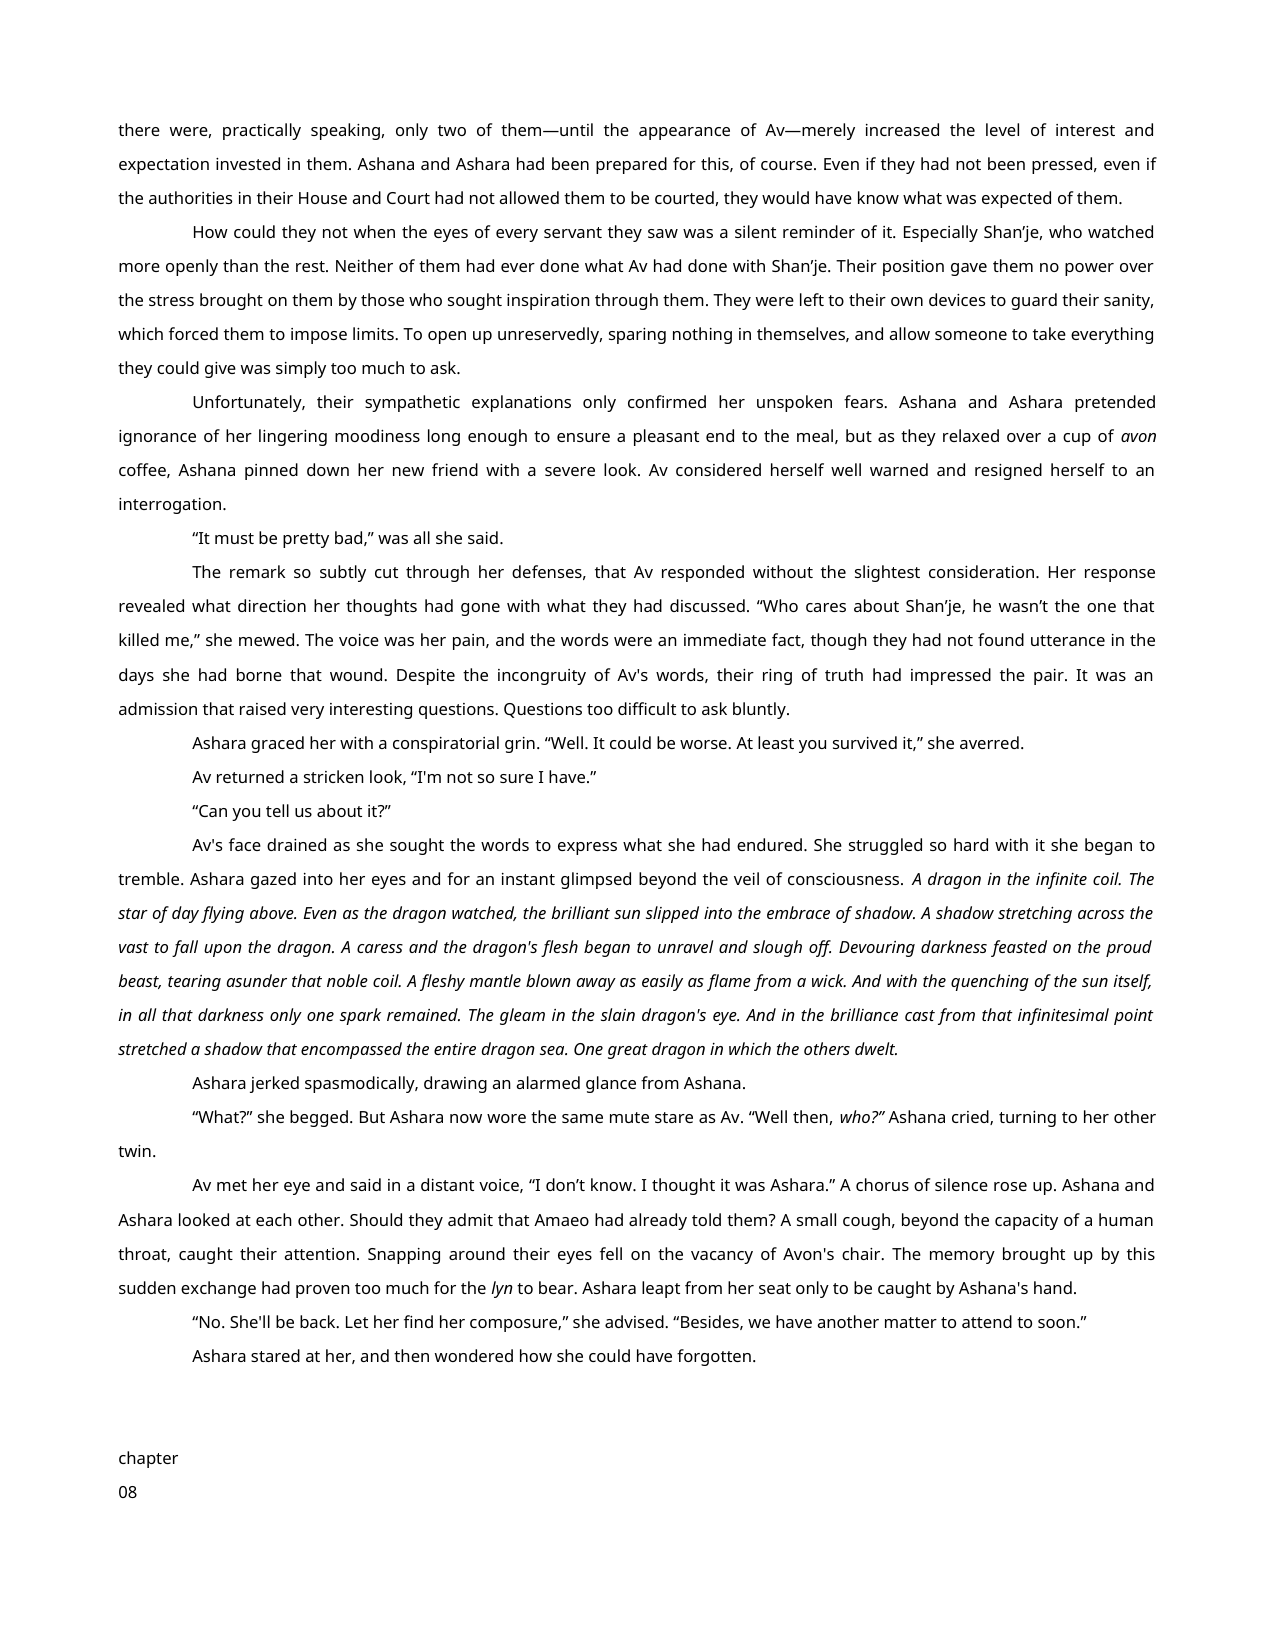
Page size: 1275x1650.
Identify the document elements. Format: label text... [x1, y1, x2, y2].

text Av's face drained as she sought the words to express what she had endured. She struggled so hard with it she began to tremble. Ashara gazed into her eyes and for an instant glimpsed beyond the veil of consciousness. A dragon in the infinite coil. The star of day flying above. Even as the dragon watched, the brilliant sun slipped into the embrace of shadow. A shadow stretching across the vast to fall upon the dragon. A caress and the dragon's flesh began to unravel and slough off. Devouring darkness feasted on the proud beast, tearing asunder that noble coil. A fleshy mantle blown away as easily as flame from a wick. And with the quenching of the sun itself, in all that darkness only one spark remained. The gleam in the slain dragon's eye. And in the brilliance cast from that infinitesimal point stretched a shadow that encompassed the entire dragon sea. One great dragon in which the others dwelt. [118, 833, 1157, 1061]
text “What?” she begged. But Ashara now wore the same mute stare as Av. “Well then, who?” Ashana cried, turning to her other twin. [118, 1106, 1157, 1163]
text Ashara stared at her, and then wondered how she could have forgotten. [118, 1344, 1157, 1367]
text chapter [118, 1447, 1157, 1469]
text Av met her eye and said in a distant voice, “I don’t know. I thought it was Ashara.” A chorus of silence rose up. Ashana and Ashara looked at each other. Should they admit that Amaeo had already told them? A small cough, beyond the capacity of a human throat, caught their attention. Snapping around their eyes fell on the vacancy of Avon's chair. The memory brought up by this sudden exchange had proven too much for the lyn to bear. Ashara leapt from her seat only to be caught by Ashana's hand. [118, 1174, 1157, 1299]
text Ashara graced her with a conspiratorial grin. “Well. It could be worse. At least you survived it,” she averred. [118, 731, 1157, 754]
text 08 [118, 1481, 1157, 1503]
text Ashara jerked spasmodically, drawing an alarmed glance from Ashana. [118, 1072, 1157, 1094]
text Unfortunately, their sympathetic explanations only confirmed her unspoken fears. Ashana and Ashara pretended ignorance of her lingering moodiness long enough to ensure a pleasant end to the meal, but as they relaxed over a cup of avon coffee, Ashana pinned down her new friend with a severe look. Av considered herself well warned and resigned herself to an interrogation. [118, 391, 1157, 516]
text The remark so subtly cut through her defenses, that Av responded without the slightest consideration. Her response revealed what direction her thoughts had gone with what they had discussed. “Who cares about Shan’je, he wasn’t the one that killed me,” she mewed. The voice was her pain, and the words were an immediate fact, though they had not found utterance in the days she had borne that wound. Despite the incongruity of Av's words, their ring of truth had impressed the pair. It was an admission that raised very interesting questions. Questions too difficult to ask bluntly. [118, 561, 1157, 720]
text “It must be pretty bad,” was all she said. [118, 527, 1157, 549]
text “Can you tell us about it?” [118, 799, 1157, 822]
text there were, practically speaking, only two of them—until the appearance of Av—merely increased the level of interest and expectation invested in them. Ashana and Ashara had been prepared for this, of course. Even if they had not been pressed, even if the authorities in their House and Court had not allowed them to be courted, they would have know what was expected of them. [118, 118, 1157, 209]
text How could they not when the eyes of every servant they saw was a silent reminder of it. Especially Shan’je, who watched more openly than the rest. Neither of them had ever done what Av had done with Shan’je. Their position gave them no power over the stress brought on them by those who sought inspiration through them. They were left to their own devices to guard their sanity, which forced them to impose limits. To open up unreservedly, sparing nothing in themselves, and allow someone to take everything they could give was simply too much to ask. [118, 220, 1157, 379]
text “No. She'll be back. Let her find her composure,” she advised. “Besides, we have another matter to attend to soon.” [118, 1310, 1157, 1333]
text Av returned a stricken look, “I'm not so sure I have.” [118, 765, 1157, 788]
